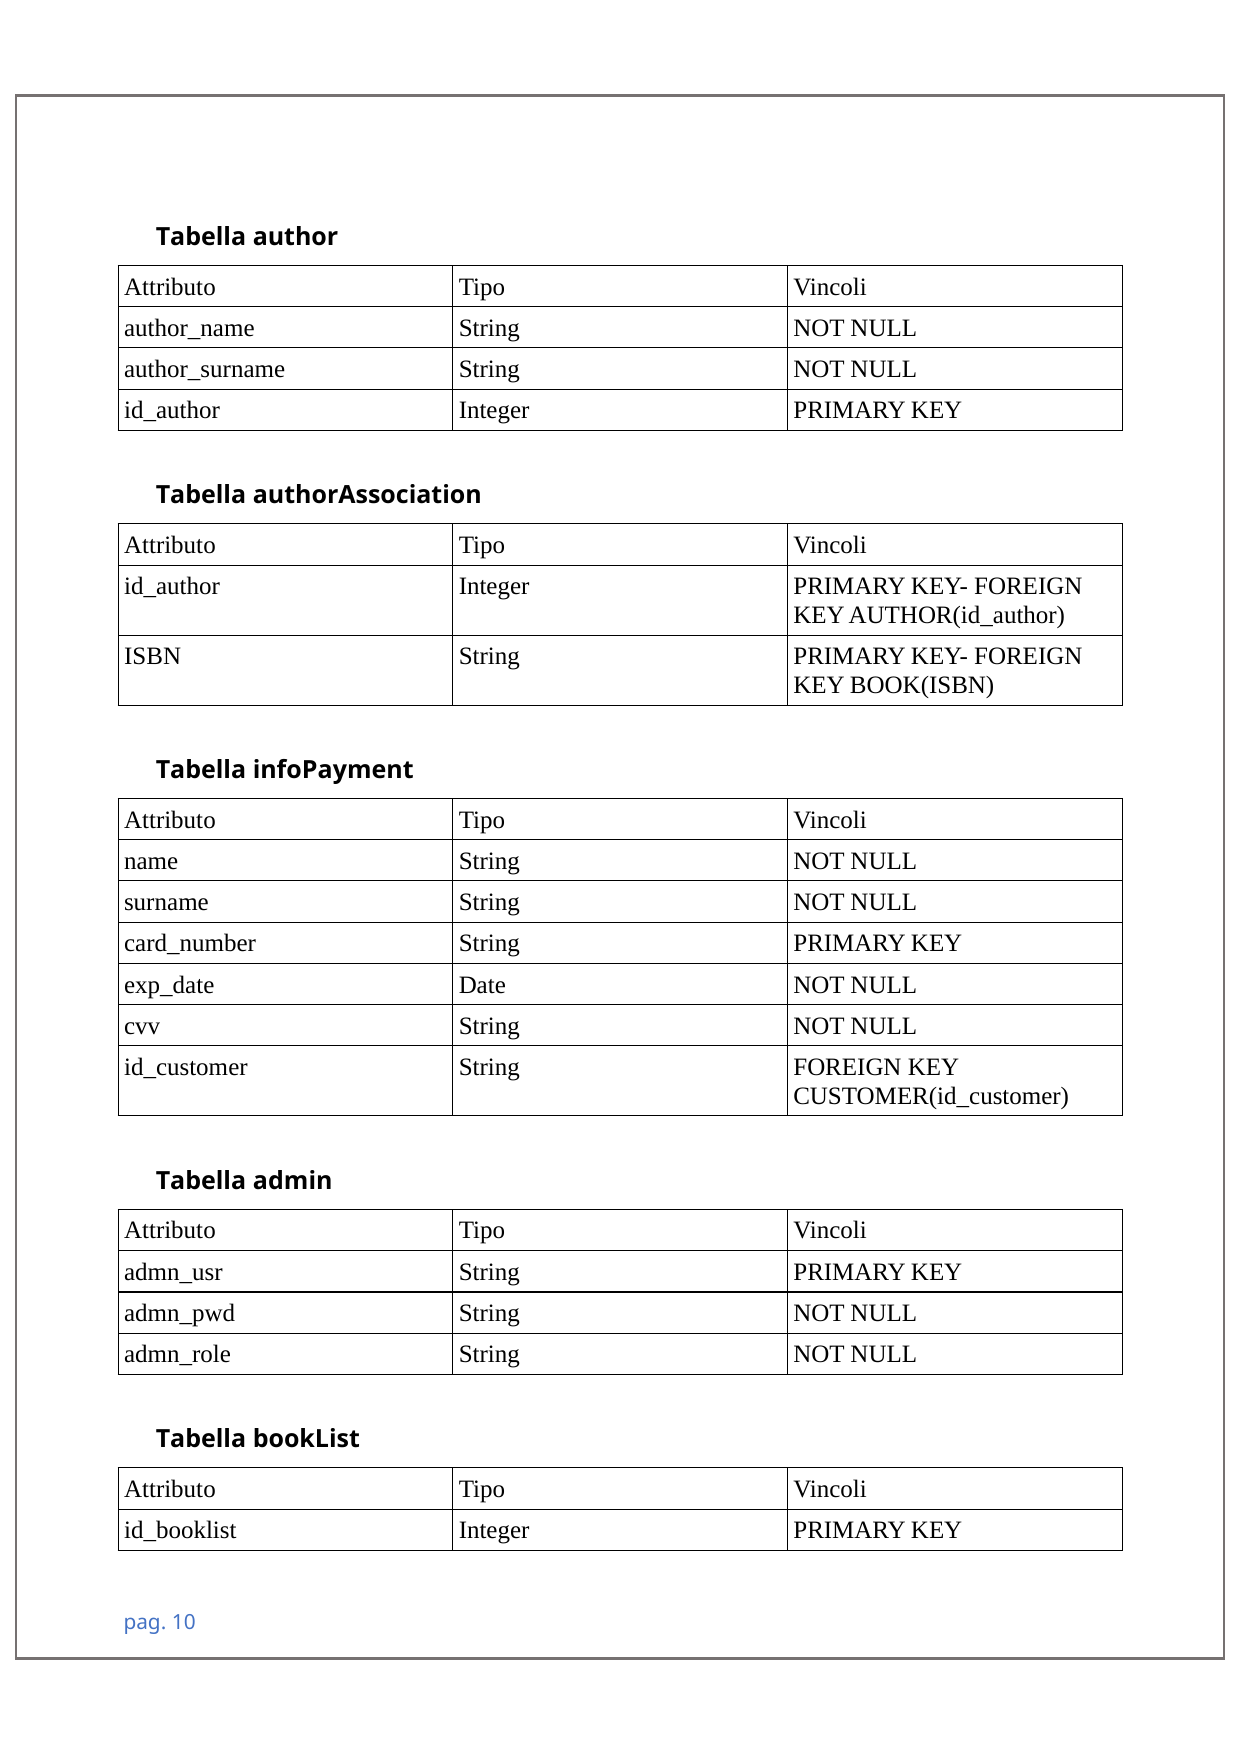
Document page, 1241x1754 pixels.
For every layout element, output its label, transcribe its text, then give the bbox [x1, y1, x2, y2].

table_header Vincoli [788, 799, 1122, 839]
table_cell String [453, 1046, 787, 1115]
table_cell String [453, 1005, 787, 1045]
table_cell Integer [453, 390, 787, 430]
table_cell author_surname [119, 348, 452, 388]
subtitle Tabella authorAssociation [156, 477, 1122, 511]
table_cell id_booklist [119, 1510, 452, 1550]
table_cell admn_usr [119, 1251, 452, 1291]
table_cell FOREIGN KEY CUSTOMER(id_customer) [788, 1046, 1122, 1115]
table_cell name [119, 840, 452, 880]
table_cell id_customer [119, 1046, 452, 1115]
table_cell String [453, 1334, 787, 1374]
subtitle Tabella infoPayment [156, 751, 1122, 785]
table_header Vincoli [788, 524, 1122, 564]
table_cell String [453, 1293, 787, 1333]
table_cell String [453, 923, 787, 963]
table_cell String [453, 636, 787, 704]
table_header Vincoli [788, 1210, 1122, 1250]
table_cell String [453, 881, 787, 922]
table_cell String [453, 348, 787, 388]
table_header Tipo [453, 266, 787, 306]
table_cell admn_pwd [119, 1293, 452, 1333]
table_cell author_name [119, 307, 452, 347]
table_cell String [453, 1251, 787, 1291]
table_cell NOT NULL [788, 1005, 1122, 1045]
table_cell PRIMARY KEY [788, 390, 1122, 430]
table_cell id_author [119, 390, 452, 430]
table_header Vincoli [788, 1468, 1122, 1508]
table_cell admn_role [119, 1334, 452, 1374]
table_cell cvv [119, 1005, 452, 1045]
table_cell PRIMARY KEY [788, 923, 1122, 963]
table_cell NOT NULL [788, 307, 1122, 347]
table_header Tipo [453, 1468, 787, 1508]
table_cell PRIMARY KEY [788, 1251, 1122, 1291]
table_header Attributo [119, 1468, 452, 1508]
table_cell PRIMARY KEY- FOREIGN KEY BOOK(ISBN) [788, 636, 1122, 704]
table_cell NOT NULL [788, 1293, 1122, 1333]
table_cell surname [119, 881, 452, 922]
table_header Tipo [453, 1210, 787, 1250]
table_header Attributo [119, 524, 452, 564]
table_cell exp_date [119, 964, 452, 1004]
table_cell Date [453, 964, 787, 1004]
table_cell NOT NULL [788, 881, 1122, 922]
table_cell id_author [119, 566, 452, 634]
table_header Attributo [119, 1210, 452, 1250]
table_cell NOT NULL [788, 348, 1122, 388]
table_cell NOT NULL [788, 840, 1122, 880]
subtitle Tabella admin [156, 1162, 1122, 1196]
table_header Tipo [453, 799, 787, 839]
table_cell NOT NULL [788, 1334, 1122, 1374]
table_cell Integer [453, 1510, 787, 1550]
subtitle Tabella author [156, 218, 1122, 252]
table_header Attributo [119, 799, 452, 839]
table_header Attributo [119, 266, 452, 306]
table_cell String [453, 307, 787, 347]
table_header Tipo [453, 524, 787, 564]
table_cell Integer [453, 566, 787, 634]
table_header Vincoli [788, 266, 1122, 306]
table_cell ISBN [119, 636, 452, 704]
table_cell PRIMARY KEY- FOREIGN KEY AUTHOR(id_author) [788, 566, 1122, 634]
subtitle Tabella bookList [156, 1421, 1122, 1455]
table_cell NOT NULL [788, 964, 1122, 1004]
table_cell String [453, 840, 787, 880]
table_cell card_number [119, 923, 452, 963]
table_cell PRIMARY KEY [788, 1510, 1122, 1550]
